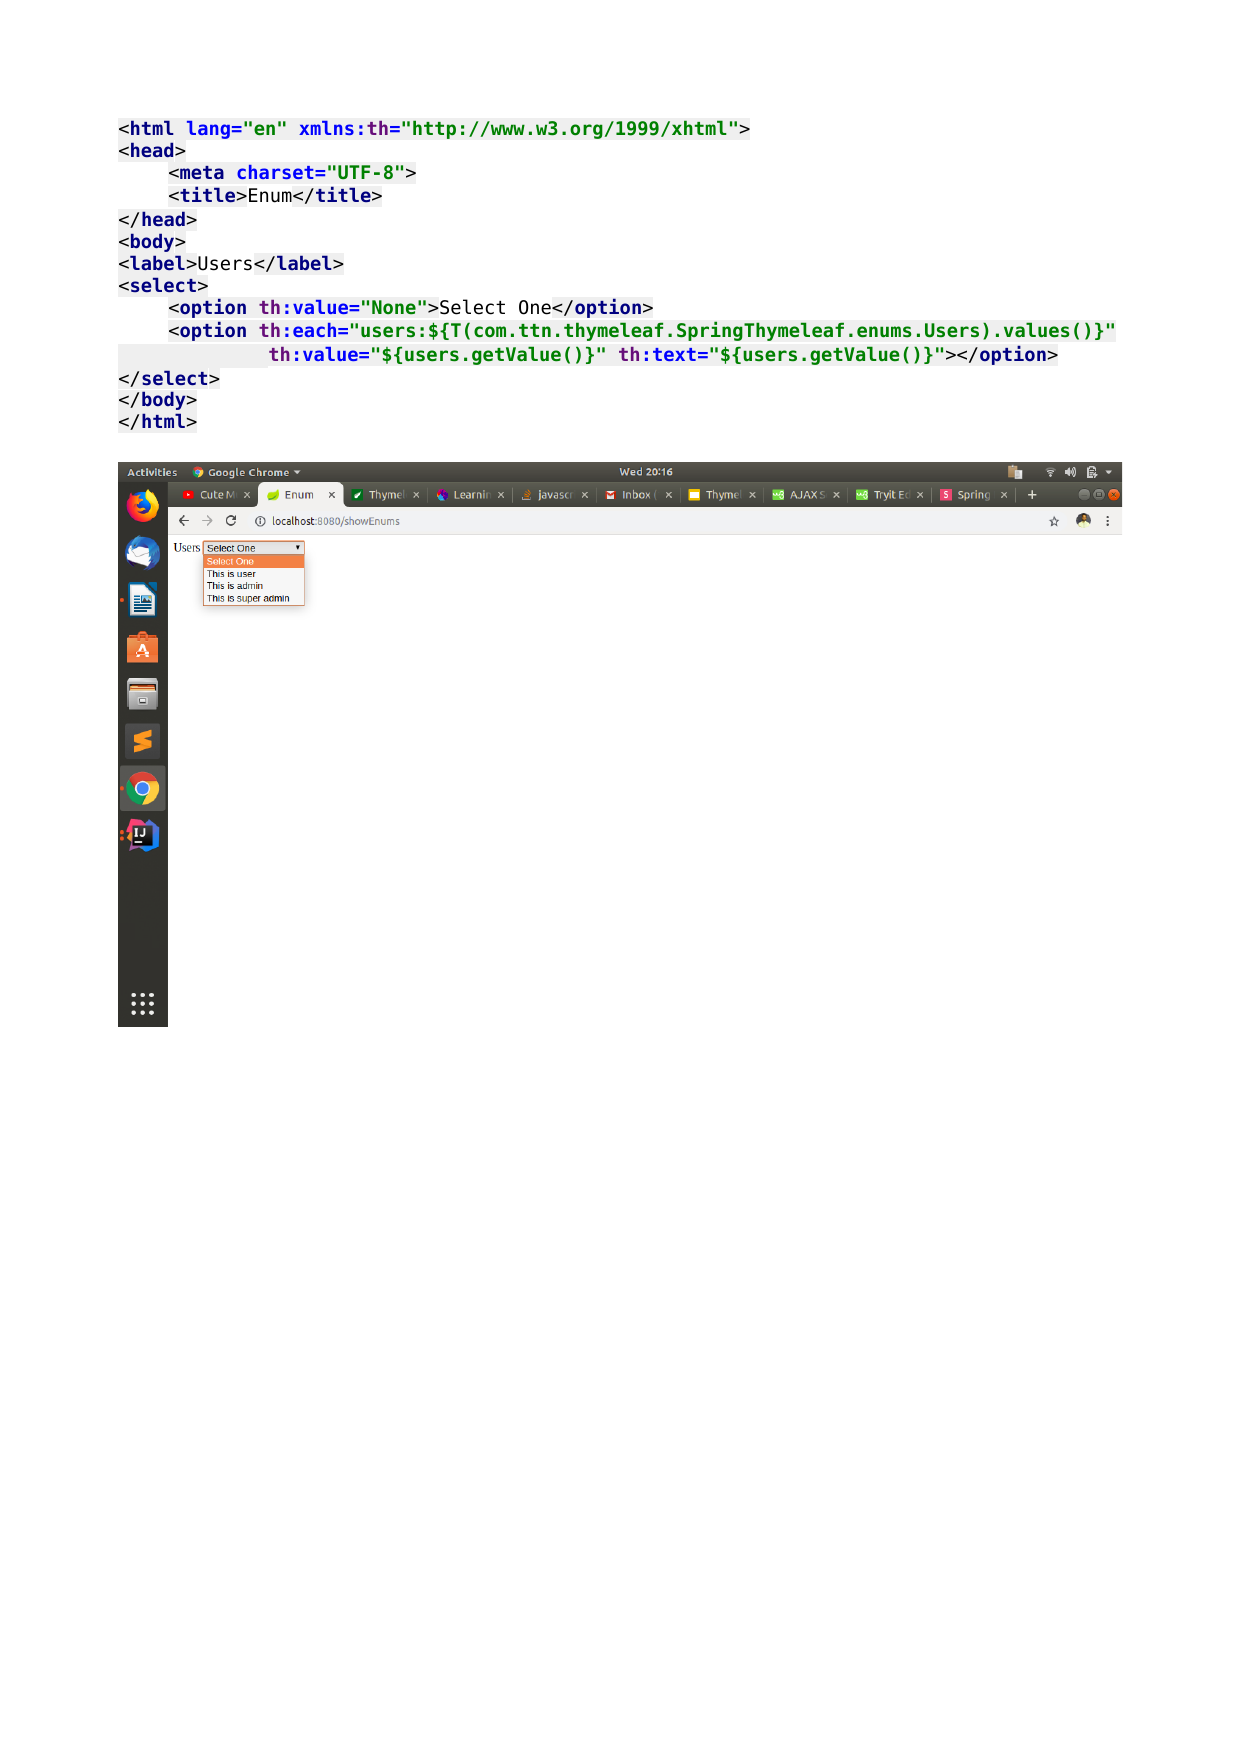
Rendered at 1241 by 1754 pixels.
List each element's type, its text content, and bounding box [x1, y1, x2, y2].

text </select> [118, 368, 1122, 389]
text <select> [118, 275, 1122, 297]
text <label>Users</label> [118, 253, 1122, 275]
text </body> [118, 389, 1122, 411]
text </html> [118, 411, 1122, 433]
text <title>Enum</title> [118, 186, 1122, 209]
text <option th:value="None">Select One</option> [118, 297, 1122, 320]
text <option th:each="users:${T(com.ttn.thymeleaf.SpringThymeleaf.enums.Users).values()}" [118, 320, 1122, 344]
text th:value="${users.getValue()}" th:text="${users.getValue()}"></option> [118, 344, 1122, 368]
text </head> [118, 209, 1122, 231]
text <meta charset="UTF-8"> [118, 162, 1122, 186]
picture [118, 462, 1123, 1027]
text <head> [118, 140, 1122, 162]
text <body> [118, 231, 1122, 253]
text <html lang="en" xmlns:th="http://www.w3.org/1999/xhtml"> [118, 118, 1122, 140]
